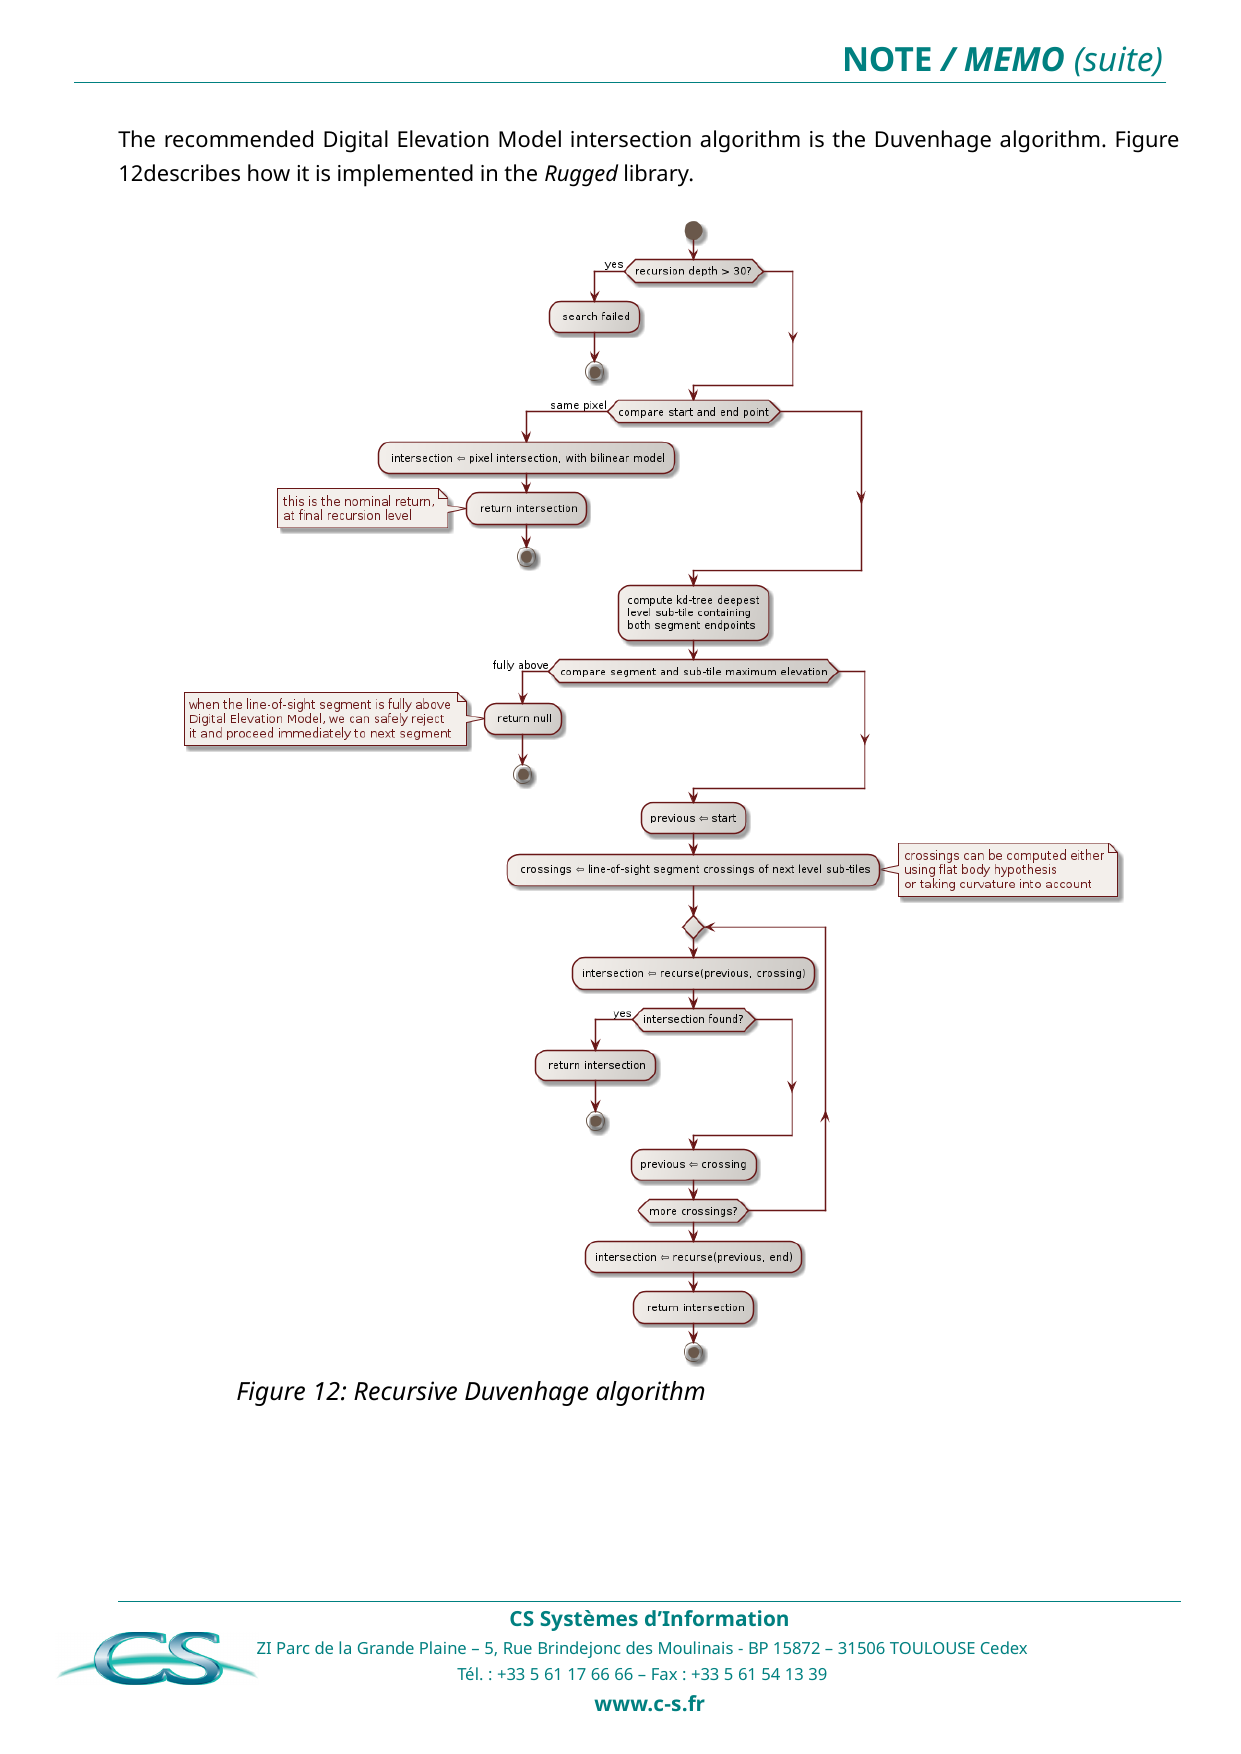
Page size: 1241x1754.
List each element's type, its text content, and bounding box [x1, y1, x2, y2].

picture [55, 1632, 259, 1685]
picture [174, 211, 1125, 1370]
text The recommended Digital Elevation Model intersection algorithm is the Duvenhage algorithm. Figure 12describes how it is implemented in the Rugged library. [118, 124, 1181, 188]
text Figure 12: Recursive Duvenhage algorithm [236, 1370, 1063, 1408]
